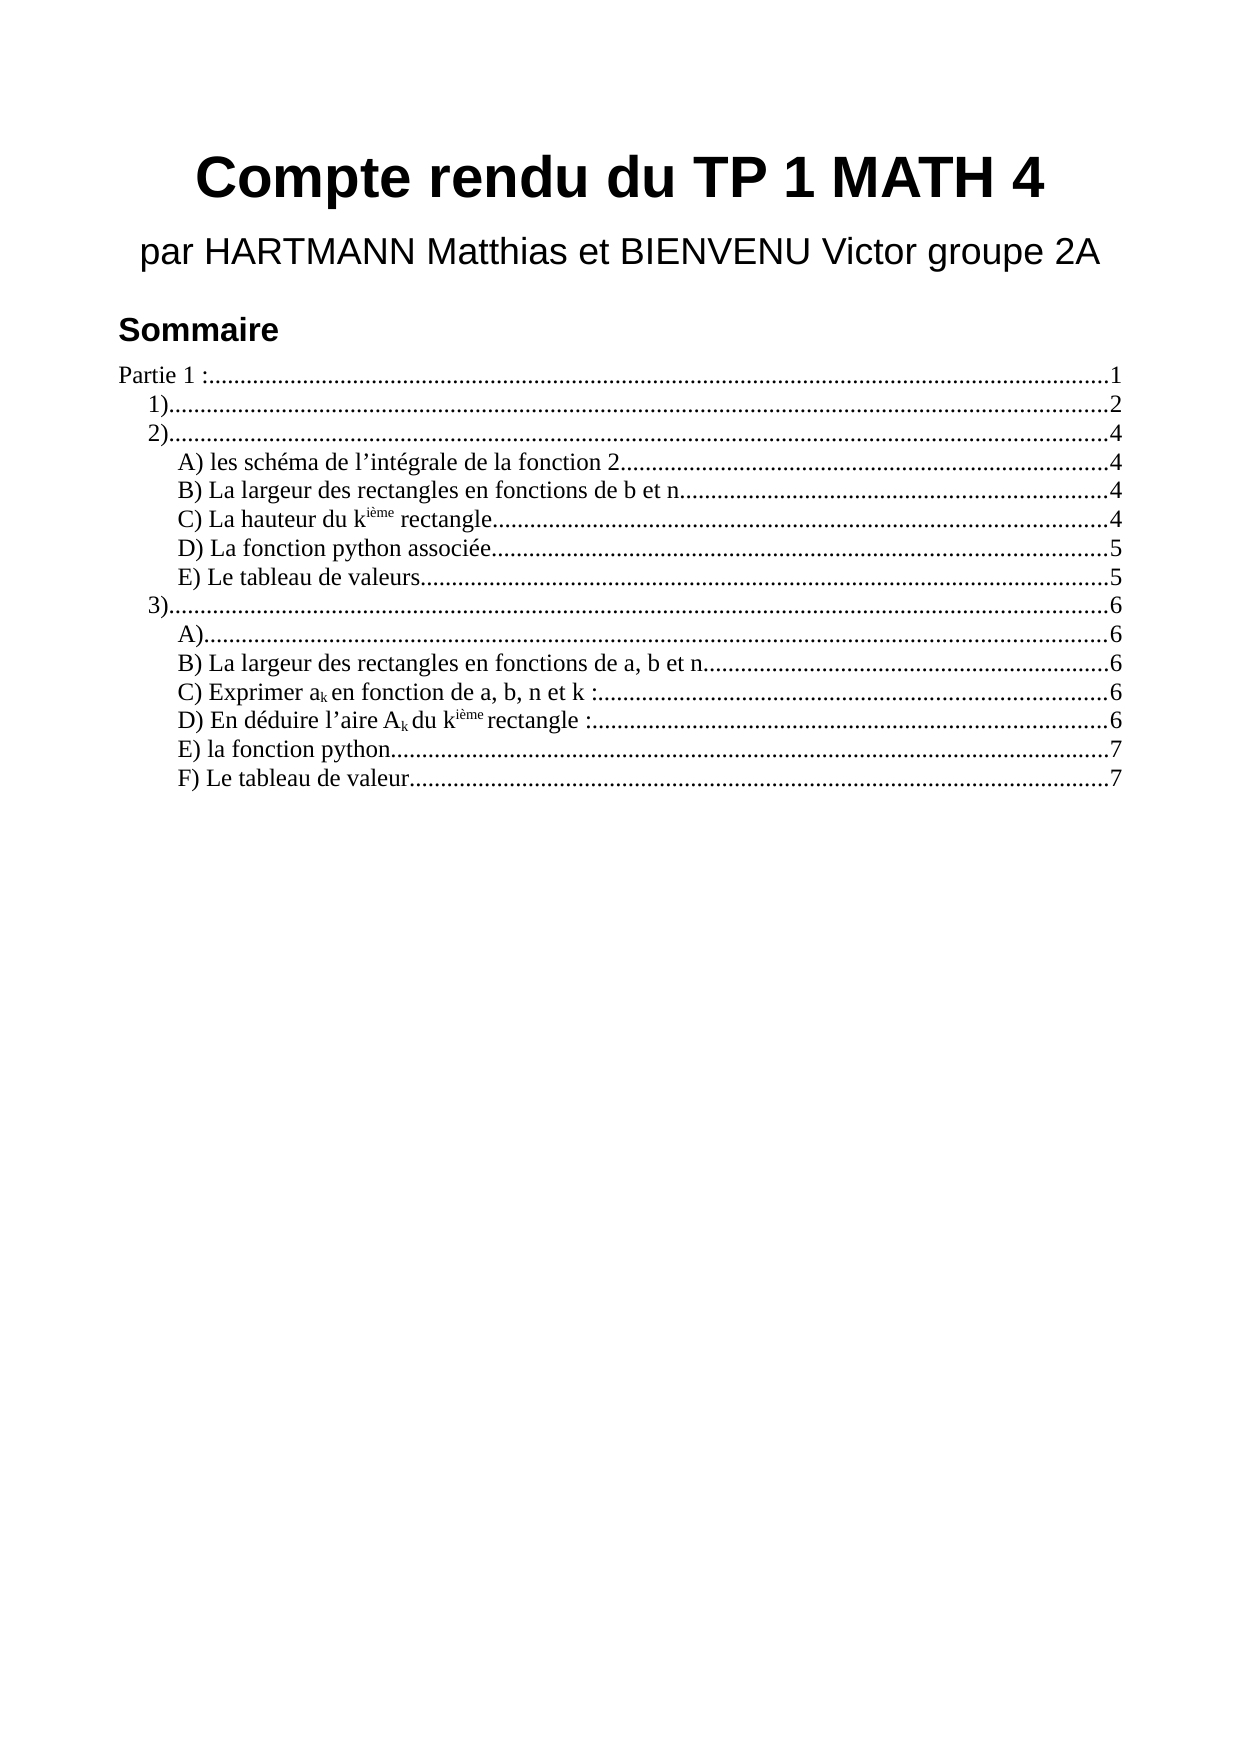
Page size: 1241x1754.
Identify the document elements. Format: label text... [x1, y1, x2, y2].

text B) La largeur des rectangles en fonctions de a, b et n 6 [177, 648, 1122, 677]
text D) La fonction python associée 5 [177, 533, 1122, 562]
subtitle par HARTMANN Matthias et BIENVENU Victor groupe 2A [118, 229, 1122, 272]
text F) Le tableau de valeur 7 [177, 763, 1122, 792]
text 3) 6 [148, 591, 1122, 619]
title Compte rendu du TP 1 MATH 4 [118, 143, 1122, 210]
text 2) 4 [148, 418, 1122, 447]
text A) les schéma de l’intégrale de la fonction 2 4 [177, 447, 1122, 476]
text C) Exprimer ak en fonction de a, b, n et k : 6 [177, 677, 1122, 706]
subtitle Sommaire [118, 309, 1122, 348]
text 1) 2 [148, 389, 1122, 418]
text C) La hauteur du kième rectangle 4 [177, 504, 1122, 533]
text A) 6 [177, 619, 1122, 648]
text B) La largeur des rectangles en fonctions de b et n 4 [177, 476, 1122, 504]
text D) En déduire l’aire Ak du kième rectangle : 6 [177, 706, 1122, 734]
text E) Le tableau de valeurs 5 [177, 562, 1122, 591]
text Partie 1 : 1 [118, 361, 1122, 389]
text E) la fonction python 7 [177, 734, 1122, 763]
